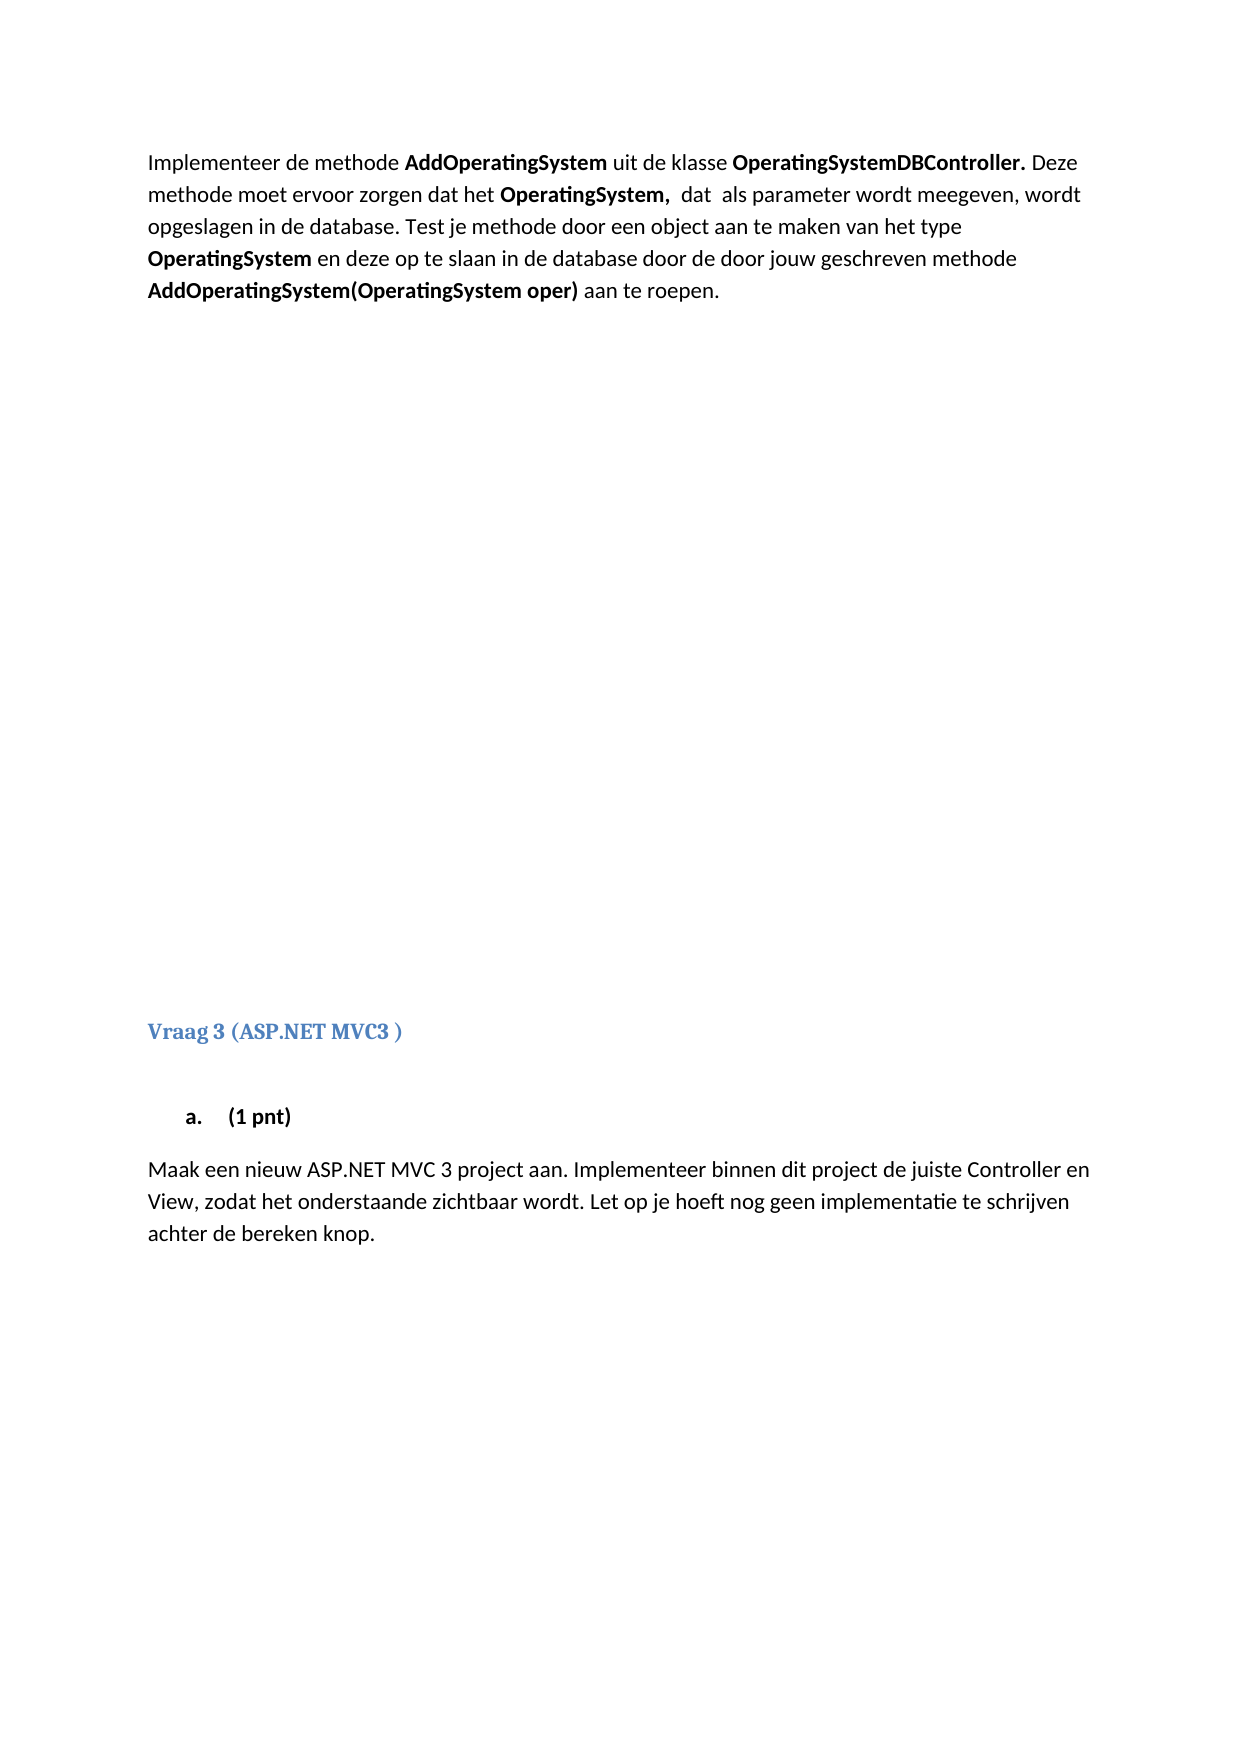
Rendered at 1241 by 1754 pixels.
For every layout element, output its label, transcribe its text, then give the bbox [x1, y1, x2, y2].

text Implementeer de methode AddOperatingSystem uit de klasse OperatingSystemDBController. Deze methode moet ervoor zorgen dat het OperatingSystem, dat als parameter wordt meegeven, wordt opgeslagen in de database. Test je methode door een object aan te maken van het type OperatingSystem en deze op te slaan in de database door de door jouw geschreven methode AddOperatingSystem(OperatingSystem oper) aan te roepen. [148, 148, 1093, 304]
list (1 pnt) [185, 1102, 1093, 1130]
text Maak een nieuw ASP.NET MVC 3 project aan. Implementeer binnen dit project de juiste Controller en View, zodat het onderstaande zichtbaar wordt. Let op je hoeft nog geen implementatie te schrijven achter de bereken knop. [148, 1155, 1093, 1247]
subtitle Vraag 3 (ASP.NET MVC3 ) [148, 1019, 1093, 1045]
